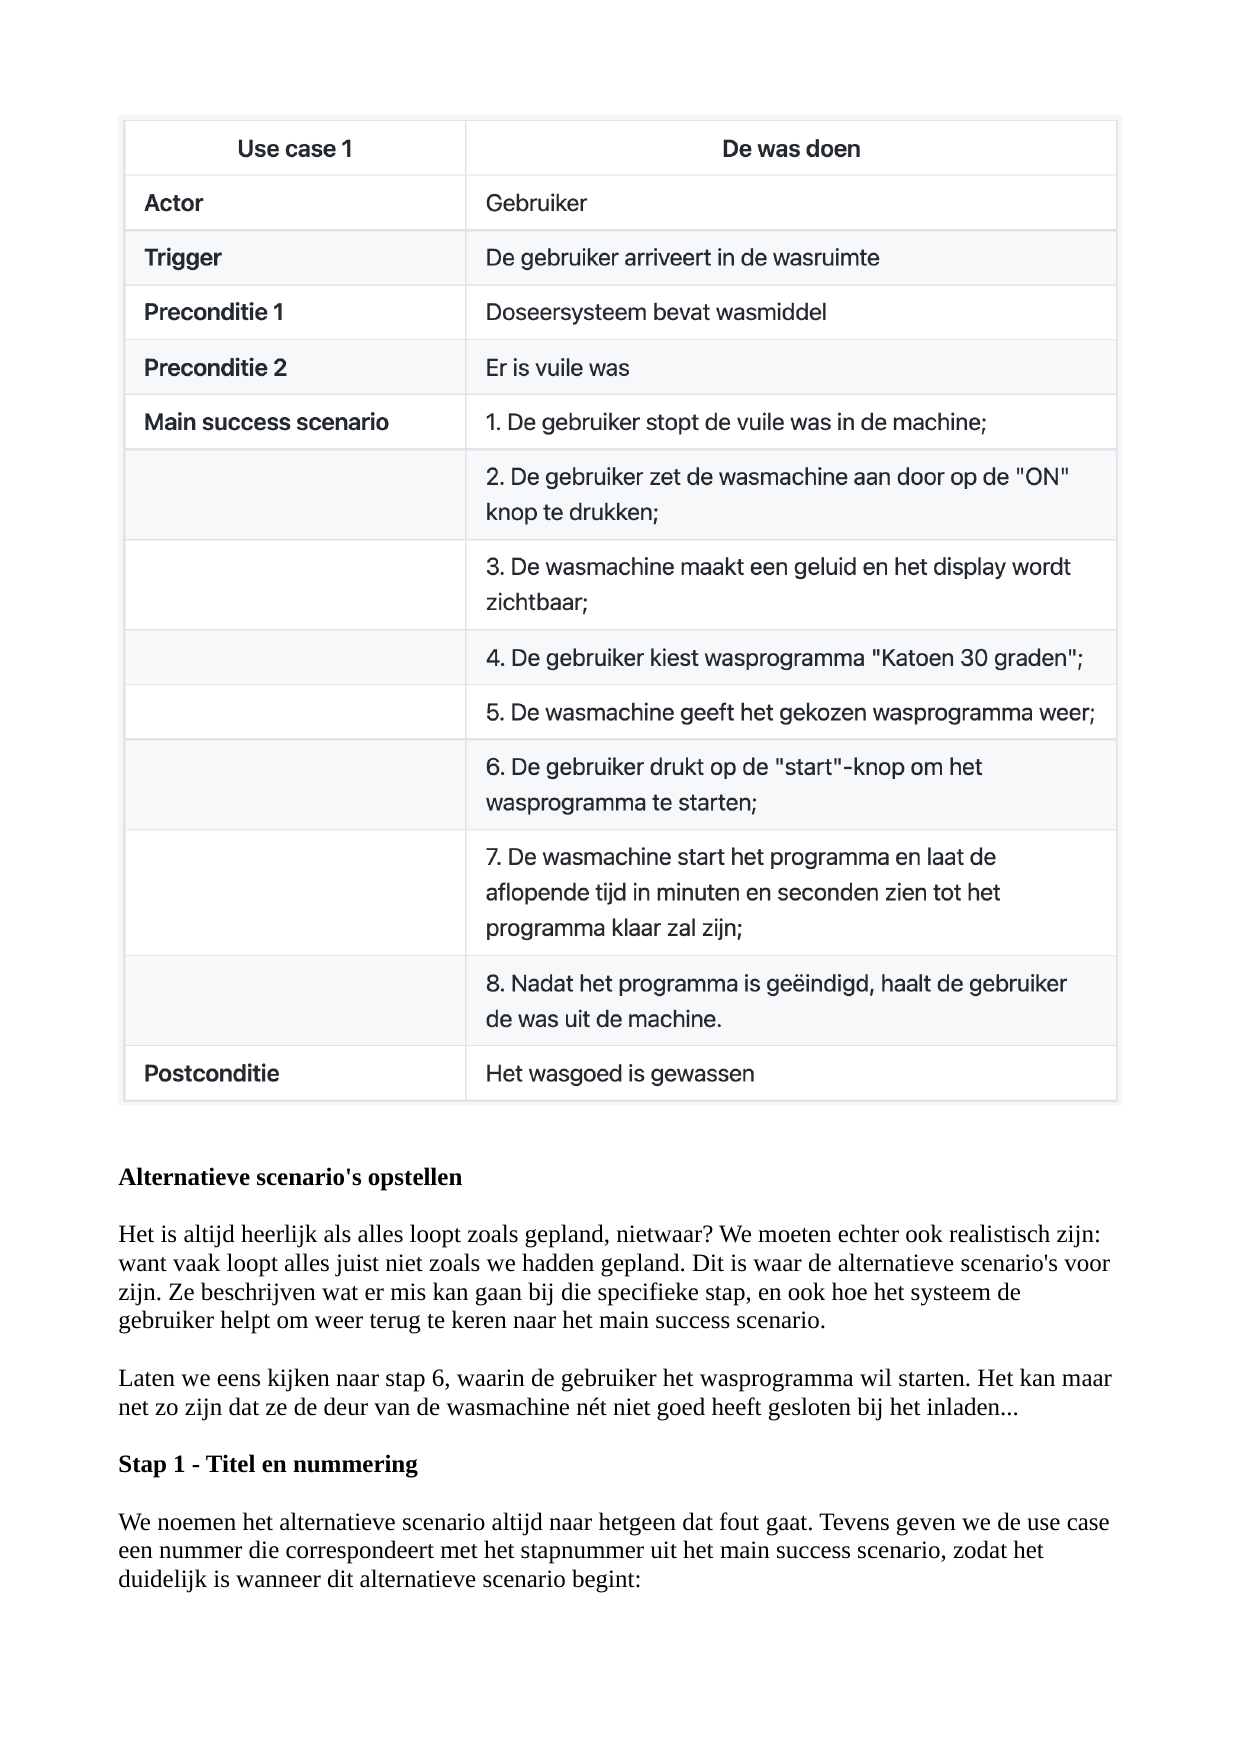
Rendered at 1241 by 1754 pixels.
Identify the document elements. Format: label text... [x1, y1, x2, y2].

text Laten we eens kijken naar stap 6, waarin de gebruiker het wasprogramma wil starten. Het kan maar net zo zijn dat ze de deur van de wasmachine nét niet goed heeft gesloten bij het inladen... [118, 1363, 1122, 1420]
text We noemen het alternatieve scenario altijd naar hetgeen dat fout gaat. Tevens geven we de use case een nummer die correspondeert met het stapnummer uit het main success scenario, zodat het duidelijk is wanneer dit alternatieve scenario begint: [118, 1507, 1122, 1593]
text Het is altijd heerlijk als alles loopt zoals gepland, nietwaar? We moeten echter ook realistisch zijn: want vaak loopt alles juist niet zoals we hadden gepland. Dit is waar de alternatieve scenario's voor zijn. Ze beschrijven wat er mis kan gaan bij die specifieke stap, en ook hoe het systeem de gebruiker helpt om weer terug te keren naar het main success scenario. [118, 1219, 1122, 1334]
picture [118, 115, 1123, 1105]
text Stap 1 - Titel en nummering [118, 1449, 1122, 1478]
text Alternatieve scenario's opstellen [118, 1162, 1122, 1190]
